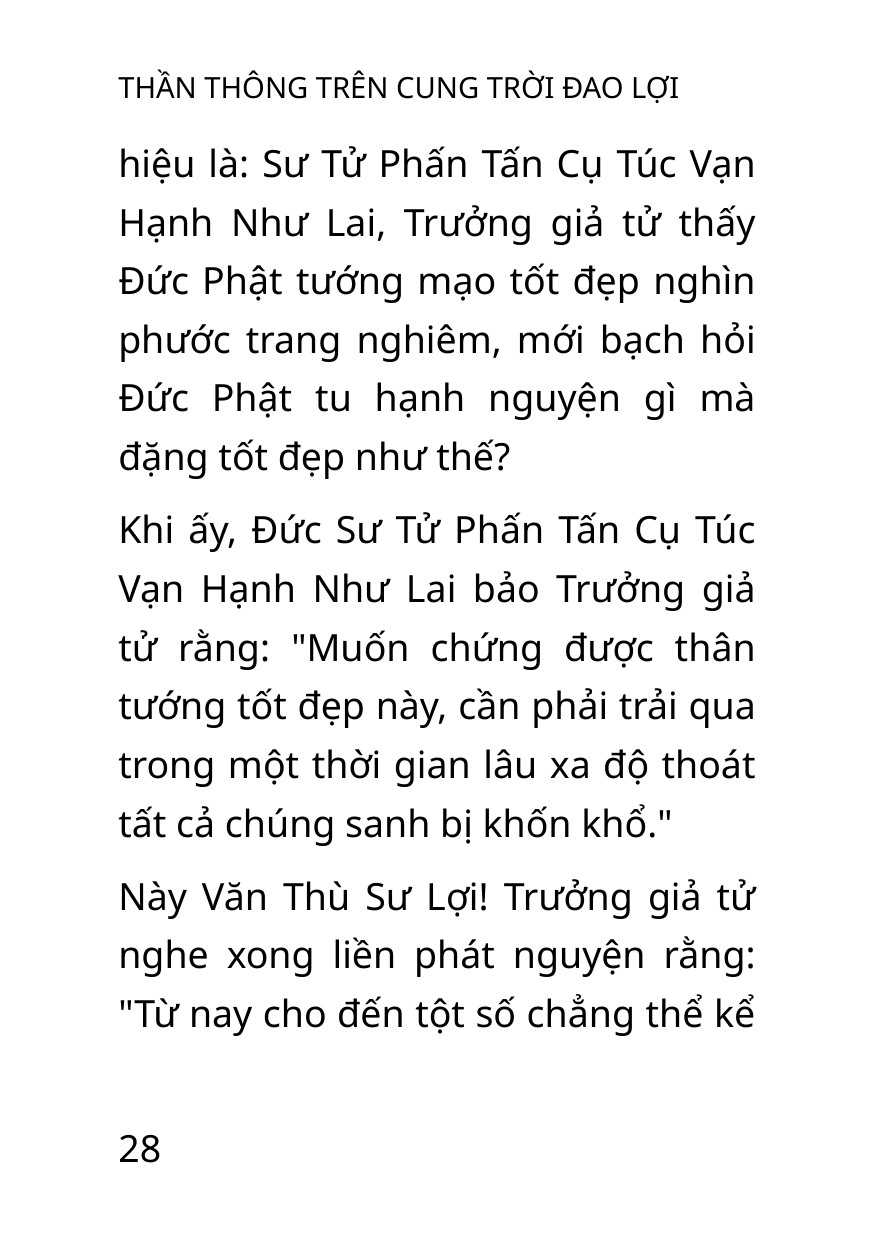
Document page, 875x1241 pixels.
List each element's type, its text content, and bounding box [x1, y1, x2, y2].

text hiệu là: Sư Tử Phấn Tấn Cụ Túc Vạn Hạnh Như Lai, Trưởng giả tử thấy Đức Phật tướng mạo tốt đẹp nghìn phước trang nghiêm, mới bạch hỏi Đức Phật tu hạnh nguyện gì mà đặng tốt đẹp như thế? [118, 137, 756, 481]
text Khi ấy, Đức Sư Tử Phấn Tấn Cụ Túc Vạn Hạnh Như Lai bảo Trưởng giả tử rằng: "Muốn chứng được thân tướng tốt đẹp này, cần phải trải qua trong một thời gian lâu xa độ thoát tất cả chúng sanh bị khốn khổ." [118, 504, 756, 848]
text Này Văn Thù Sư Lợi! Trưởng giả tử nghe xong liền phát nguyện rằng: "Từ nay cho đến tột số chẳng thể kể [118, 870, 756, 1038]
